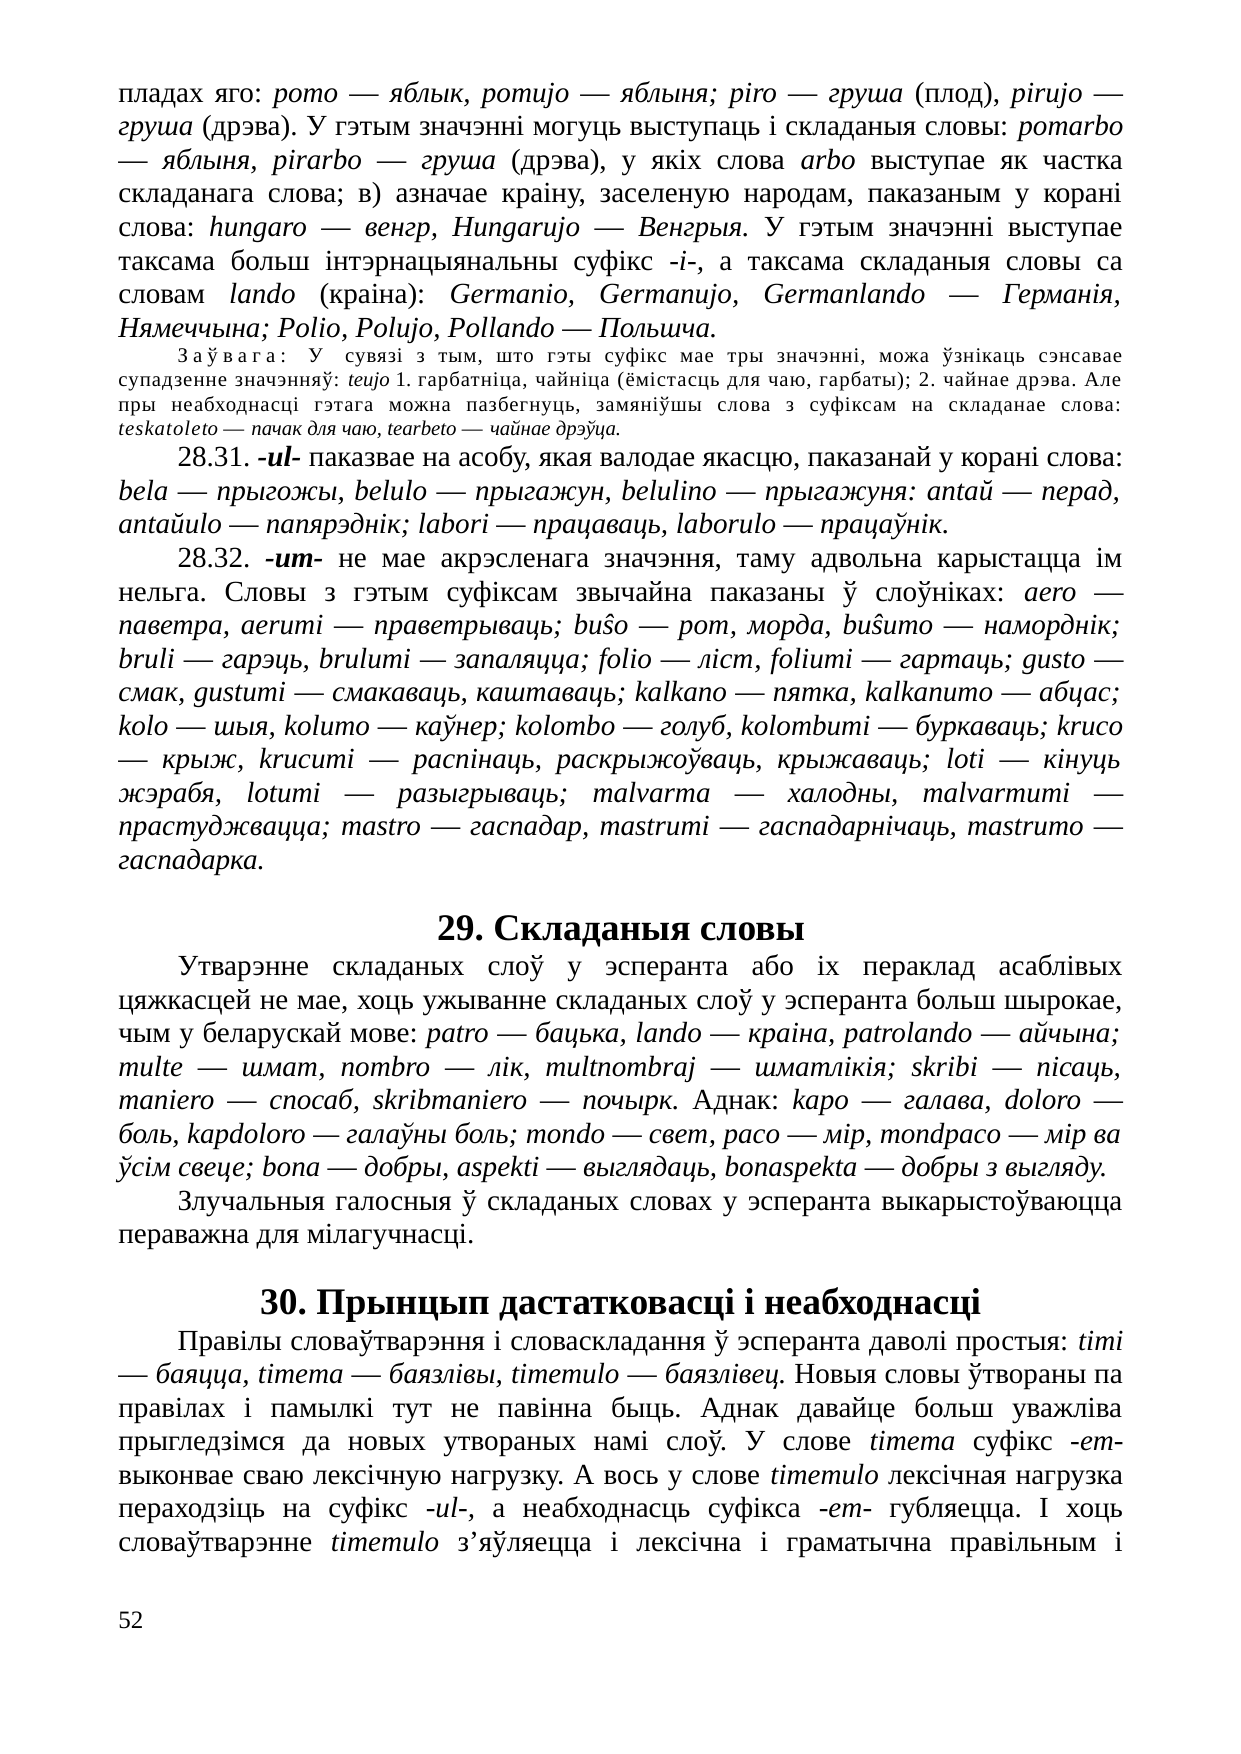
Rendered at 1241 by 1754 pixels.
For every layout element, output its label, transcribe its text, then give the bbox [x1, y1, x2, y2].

text пладах яго: pomo — яблык, pomujo — яблыня; piro — груша (плод), pirujo — груша (дрэва). У гэтым значэнні могуць выступаць і складаныя словы: pomarbo — яблыня, pirarbo — груша (дрэва), у якіх слова arbo выступае як частка складанага слова; в) азначае краіну, заселеную народам, паказаным у корані слова: hungaro — венгр, Hungarujo — Венгрыя. У гэтым значэнні выступае таксама больш інтэрнацыянальны суфікс -i-, а таксама складаныя словы са словам lando (краіна): Germanio, Germanujo, Germanlando — Германія, Нямеччына; Polio, Polujo, Pollando — Польшча. [118, 75, 1123, 343]
text 28.31. -ul- паказвае на асобу, якая валодае якасцю, паказанай у корані слова: bela — прыгожы, belulo — прыгажун, belulino — прыгажуня: antaŭ — перад, antaŭulo — папярэднік; labori — працаваць, laborulo — працаўнік. [118, 439, 1123, 540]
text 28.32. -um- не мае акрэсленага значэння, таму адвольна карыстацца ім нельга. Словы з гэтым суфіксам звычайна паказаны ў слоўніках: aero — паветра, aerumi — праветрываць; buŝo — рот, морда, buŝumo — наморднік; bruli — гарэць, brulumi — запаляцца; folio — ліст, foliumi — гартаць; gusto — смак, gustumi — смакаваць, каштаваць; kalkano — пятка, kalkanumo — абцас; kolo — шыя, kolumo — каўнер; kolombo — голуб, kolombumi — буркаваць; kruco — крыж, krucumi — распінаць, раскрыжоўваць, крыжаваць; loti — кінуць жэрабя, lotumi — разыгрываць; malvarma — халодны, malvarmumi — прастуджвацца; mastro — гаспадар, mastrumi — гаспадарнічаць, mastrumo — гаспадарка. [118, 540, 1123, 876]
text Правілы словаўтварэння і словаскладання ў эсперанта даволі простыя: timi — баяцца, timema — баязлівы, timemulo — баязлівец. Новыя словы ўтвораны па правілах і памылкі тут не павінна быць. Аднак давайце больш уважліва прыгледзімся да новых утвораных намі слоў. У слове timema суфікс -em- выконвае сваю лексічную нагрузку. А вось у слове timemulo лексічная нагрузка пераходзіць на суфікс -ul-, а неабходнасць суфікса -em- губляецца. І хоць словаўтварэнне timemulo з’яўляецца і лексічна і граматычна правільным і [118, 1323, 1123, 1557]
text Заўвага: У сувязі з тым, што гэты суфікс мае тры значэнні, можа ўзнікаць сэнсавае супадзенне значэнняў: teujo 1. гарбатніца, чайніца (ёмістасць для чаю, гарбаты); 2. чайнае дрэва. Але пры неабходнасці гэтага можна пазбегнуць, замяніўшы слова з суфіксам на складанае слова: teskatoleto — пачак для чаю, tearbeto — чайнае дрэўца. [118, 343, 1123, 439]
text Злучальныя галосныя ў складаных словах у эсперанта выкарыстоўваюцца пераважна для мілагучнасці. [118, 1183, 1123, 1250]
subtitle 30. Прынцып дастатковасці і неабходнасці [118, 1279, 1123, 1323]
text Утварэнне складаных слоў у эсперанта або іх пераклад асаблівых цяжкасцей не мае, хоць ужыванне складаных слоў у эсперанта больш шырокае, чым у беларускай мове: patro — бацька, lando — краіна, patrolando — айчына; multe — шмат, nombro — лік, multnombraj — шматлікія; skribi — пісаць, maniero — спосаб, skribmaniero — почырк. Аднак: kapo — галава, doloro — боль, kapdoloro — галаўны боль; mondo — свет, paco — мір, mondpaco — мір ва ўсім свеце; bona — добры, aspekti — выглядаць, bonaspekta — добры з выгляду. [118, 948, 1123, 1183]
subtitle 29. Складаныя словы [118, 905, 1123, 948]
